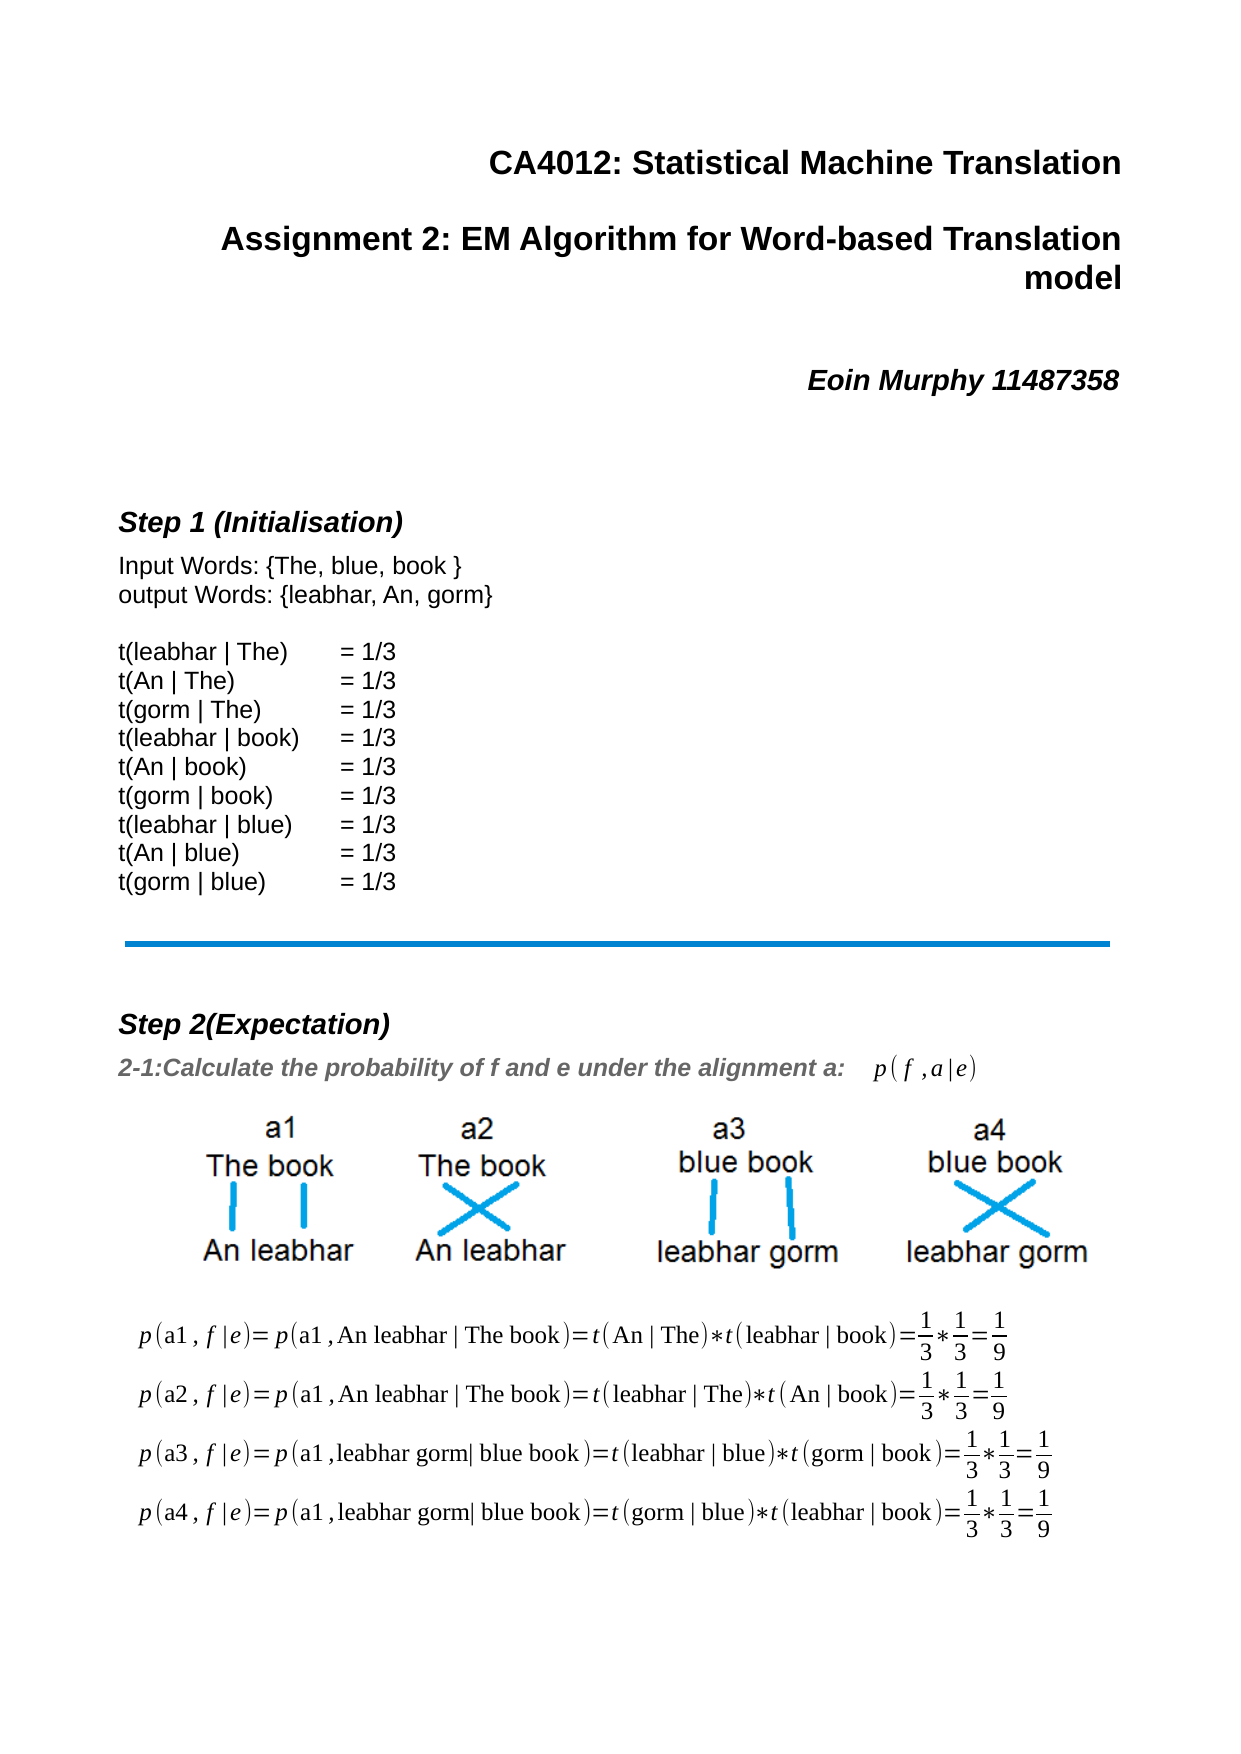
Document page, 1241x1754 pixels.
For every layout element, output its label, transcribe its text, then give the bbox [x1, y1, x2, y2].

subtitle Step 2(Expectation) [118, 1007, 1122, 1041]
subtitle Step 1 (Initialisation) [118, 505, 1122, 538]
text t(leabhar | blue) = 1/3 [118, 810, 1122, 838]
text t(An | The) = 1/3 [118, 666, 1122, 695]
subtitle Eoin Murphy 11487358 [118, 363, 1122, 396]
text t(leabhar | The) = 1/3 [118, 637, 1122, 666]
text t(gorm | The) = 1/3 [118, 695, 1122, 723]
text output Words: {leabhar, An, gorm} [118, 580, 1122, 608]
picture [118, 1111, 1123, 1307]
text 2-1:Calculate the probability of f and e under the alignment a: [118, 1053, 1122, 1083]
text t(leabhar | book) = 1/3 [118, 723, 1122, 752]
subtitle CA4012: Statistical Machine Translation [118, 143, 1122, 182]
subtitle Assignment 2: EM Algorithm for Word-based Translation model [118, 219, 1122, 297]
text t(gorm | blue) = 1/3 [118, 867, 1122, 896]
text t(gorm | book) = 1/3 [118, 781, 1122, 810]
text Input Words: {The, blue, book } [118, 551, 1122, 580]
text t(An | book) = 1/3 [118, 752, 1122, 781]
text t(An | blue) = 1/3 [118, 838, 1122, 867]
